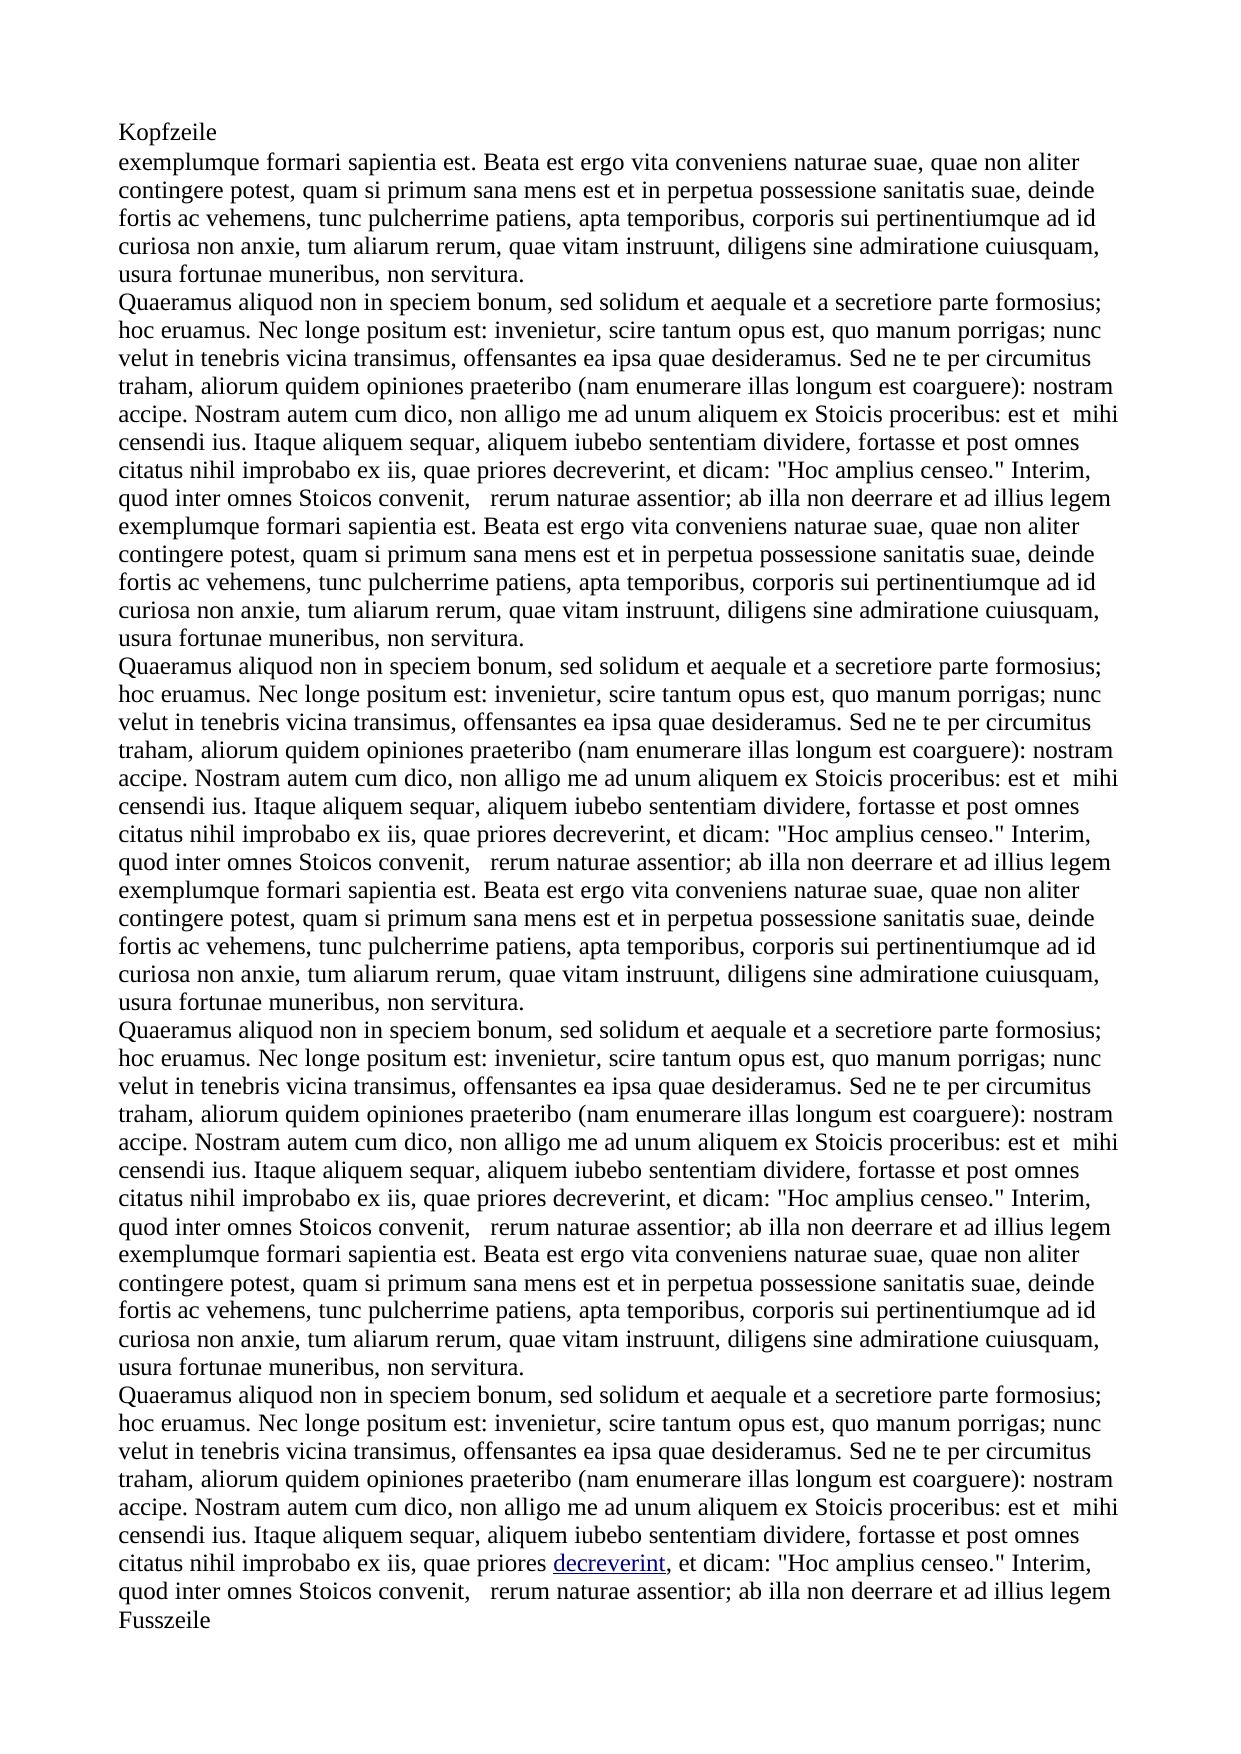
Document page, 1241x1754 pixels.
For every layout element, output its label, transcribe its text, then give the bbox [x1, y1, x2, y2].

text exemplumque formari sapientia est. Beata est ergo vita conveniens naturae suae, quae non aliter contingere potest, quam si primum sana mens est et in perpetua possessione sanitatis suae, deinde fortis ac vehemens, tunc pulcherrime patiens, apta temporibus, corporis sui pertinentiumque ad id curiosa non anxie, tum aliarum rerum, quae vitam instruunt, diligens sine admiratione cuiusquam, usura fortunae muneribus, non servitura. [118, 148, 1122, 288]
text Quaeramus aliquod non in speciem bonum, sed solidum et aequale et a secretiore parte formosius; hoc eruamus. Nec longe positum est: invenietur, scire tantum opus est, quo manum porrigas; nunc velut in tenebris vicina transimus, offensantes ea ipsa quae desideramus. Sed ne te per circumitus traham, aliorum quidem opiniones praeteribo (nam enumerare illas longum est coarguere): nostram accipe. Nostram autem cum dico, non alligo me ad unum aliquem ex Stoicis proceribus: est et mihi censendi ius. Itaque aliquem sequar, aliquem iubebo sententiam dividere, fortasse et post omnes citatus nihil improbabo ex iis, quae priores decreverint, et dicam: "Hoc amplius censeo." Interim, quod inter omnes Stoicos convenit, rerum naturae assentior; ab illa non deerrare et ad illius legem exemplumque formari sapientia est. Beata est ergo vita conveniens naturae suae, quae non aliter contingere potest, quam si primum sana mens est et in perpetua possessione sanitatis suae, deinde fortis ac vehemens, tunc pulcherrime patiens, apta temporibus, corporis sui pertinentiumque ad id curiosa non anxie, tum aliarum rerum, quae vitam instruunt, diligens sine admiratione cuiusquam, usura fortunae muneribus, non servitura. [118, 1016, 1122, 1381]
text Quaeramus aliquod non in speciem bonum, sed solidum et aequale et a secretiore parte formosius; hoc eruamus. Nec longe positum est: invenietur, scire tantum opus est, quo manum porrigas; nunc velut in tenebris vicina transimus, offensantes ea ipsa quae desideramus. Sed ne te per circumitus traham, aliorum quidem opiniones praeteribo (nam enumerare illas longum est coarguere): nostram accipe. Nostram autem cum dico, non alligo me ad unum aliquem ex Stoicis proceribus: est et mihi censendi ius. Itaque aliquem sequar, aliquem iubebo sententiam dividere, fortasse et post omnes citatus nihil improbabo ex iis, quae priores decreverint, et dicam: "Hoc amplius censeo." Interim, quod inter omnes Stoicos convenit, rerum naturae assentior; ab illa non deerrare et ad illius legem exemplumque formari sapientia est. Beata est ergo vita conveniens naturae suae, quae non aliter contingere potest, quam si primum sana mens est et in perpetua possessione sanitatis suae, deinde fortis ac vehemens, tunc pulcherrime patiens, apta temporibus, corporis sui pertinentiumque ad id curiosa non anxie, tum aliarum rerum, quae vitam instruunt, diligens sine admiratione cuiusquam, usura fortunae muneribus, non servitura. [118, 652, 1122, 1016]
text Quaeramus aliquod non in speciem bonum, sed solidum et aequale et a secretiore parte formosius; hoc eruamus. Nec longe positum est: invenietur, scire tantum opus est, quo manum porrigas; nunc velut in tenebris vicina transimus, offensantes ea ipsa quae desideramus. Sed ne te per circumitus traham, aliorum quidem opiniones praeteribo (nam enumerare illas longum est coarguere): nostram accipe. Nostram autem cum dico, non alligo me ad unum aliquem ex Stoicis proceribus: est et mihi censendi ius. Itaque aliquem sequar, aliquem iubebo sententiam dividere, fortasse et post omnes citatus nihil improbabo ex iis, quae priores decreverint, et dicam: "Hoc amplius censeo." Interim, quod inter omnes Stoicos convenit, rerum naturae assentior; ab illa non deerrare et ad illius legem exemplumque formari sapientia est. Beata est ergo vita conveniens naturae suae, quae non aliter contingere potest, quam si primum sana mens est et in perpetua possessione sanitatis suae, deinde fortis ac vehemens, tunc pulcherrime patiens, apta temporibus, corporis sui pertinentiumque ad id curiosa non anxie, tum aliarum rerum, quae vitam instruunt, diligens sine admiratione cuiusquam, usura fortunae muneribus, non servitura. [118, 288, 1122, 652]
text Quaeramus aliquod non in speciem bonum, sed solidum et aequale et a secretiore parte formosius; hoc eruamus. Nec longe positum est: invenietur, scire tantum opus est, quo manum porrigas; nunc velut in tenebris vicina transimus, offensantes ea ipsa quae desideramus. Sed ne te per circumitus traham, aliorum quidem opiniones praeteribo (nam enumerare illas longum est coarguere): nostram accipe. Nostram autem cum dico, non alligo me ad unum aliquem ex Stoicis proceribus: est et mihi censendi ius. Itaque aliquem sequar, aliquem iubebo sententiam dividere, fortasse et post omnes citatus nihil improbabo ex iis, quae priores decreverint, et dicam: "Hoc amplius censeo." Interim, quod inter omnes Stoicos convenit, rerum naturae assentior; ab illa non deerrare et ad illius legem [118, 1381, 1122, 1605]
